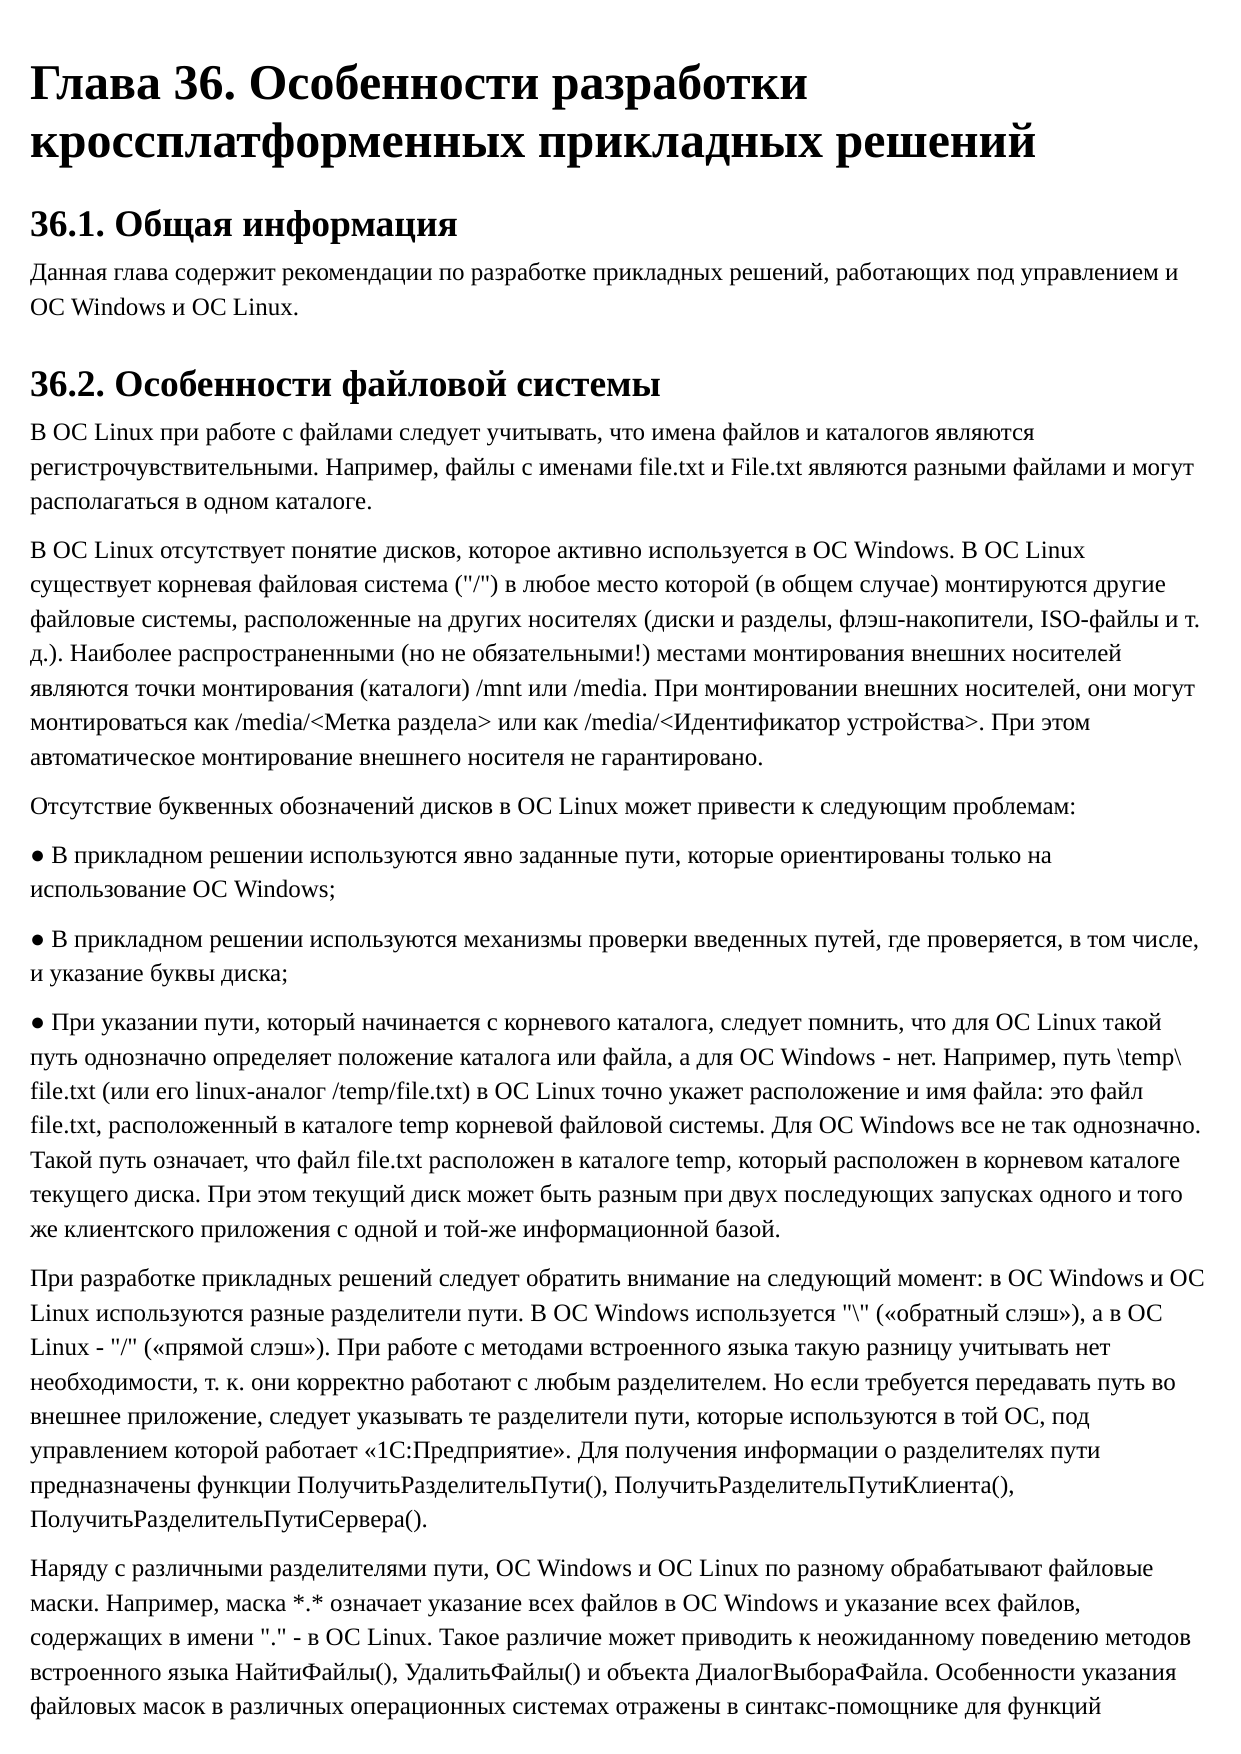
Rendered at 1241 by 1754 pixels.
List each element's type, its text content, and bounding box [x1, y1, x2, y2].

text ● В прикладном решении используются механизмы проверки введенных путей, где проверяется, в том числе, и указание буквы диска; [30, 924, 1211, 987]
subtitle 36.1. Общая информация [30, 201, 1211, 244]
text Наряду с различными разделителями пути, ОС Windows и ОС Linux по разному обрабатывают файловые маски. Например, маска *.* означает указание всех файлов в ОС Windows и указание всех файлов, содержащих в имени "." ‑ в ОС Linux. Такое различие может приводить к неожиданному поведению методов встроенного языка НайтиФайлы(), УдалитьФайлы() и объекта ДиалогВыбораФайла. Особенности указания файловых масок в различных операционных системах отражены в синтакс-помощнике для функций [30, 1553, 1211, 1720]
text При разработке прикладных решений следует обратить внимание на следующий момент: в ОС Windows и ОС Linux используются разные разделители пути. В ОС Windows используется "\" («обратный слэш»), а в ОС Linux ‑ "/" («прямой слэш»). При работе с методами встроенного языка такую разницу учитывать нет необходимости, т. к. они корректно работают с любым разделителем. Но если требуется передавать путь во внешнее приложение, следует указывать те разделители пути, которые используются в той ОС, под управлением которой работает «1С:Предприятие». Для получения информации о разделителях пути предназначены функции ПолучитьРазделительПути(), ПолучитьРазделительПутиКлиента(), ПолучитьРазделительПутиСервера(). [30, 1263, 1211, 1533]
text Отсутствие буквенных обозначений дисков в ОС Linux может привести к следующим проблемам: [30, 791, 1211, 820]
text ● В прикладном решении используются явно заданные пути, которые ориентированы только на использование ОС Windows; [30, 840, 1211, 903]
text В ОС Linux отсутствует понятие дисков, которое активно используется в ОС Windows. В ОС Linux существует корневая файловая система ("/") в любое место которой (в общем случае) монтируются другие файловые системы, расположенные на других носителях (диски и разделы, флэш-накопители, ISO-файлы и т. д.). Наиболее распространенными (но не обязательными!) местами монтирования внешних носителей являются точки монтирования (каталоги) /mnt или /media. При монтировании внешних носителей, они могут монтироваться как /media/<Метка раздела> или как /media/<Идентификатор устройства>. При этом автоматическое монтирование внешнего носителя не гарантировано. [30, 535, 1211, 771]
text Данная глава содержит рекомендации по разработке прикладных решений, работающих под управлением и ОС Windows и ОС Linux. [30, 257, 1211, 320]
text ● При указании пути, который начинается с корневого каталога, следует помнить, что для ОС Linux такой путь однозначно определяет положение каталога или файла, а для ОС Windows ‑ нет. Например, путь \temp\file.txt (или его linux-аналог /temp/file.txt) в ОС Linux точно укажет расположение и имя файла: это файл file.txt, расположенный в каталоге temp корневой файловой системы. Для ОС Windows все не так однозначно. Такой путь означает, что файл file.txt расположен в каталоге temp, который расположен в корневом каталоге текущего диска. При этом текущий диск может быть разным при двух последующих запусках одного и того же клиентского приложения с одной и той-же информационной базой. [30, 1007, 1211, 1243]
subtitle 36.2. Особенности файловой системы [30, 361, 1211, 404]
text В ОС Linux при работе с файлами следует учитывать, что имена файлов и каталогов являются регистрочувствительными. Например, файлы с именами file.txt и File.txt являются разными файлами и могут располагаться в одном каталоге. [30, 417, 1211, 515]
subtitle Глава 36. Особенности разработки кроссплатформенных прикладных решений [30, 53, 1211, 168]
